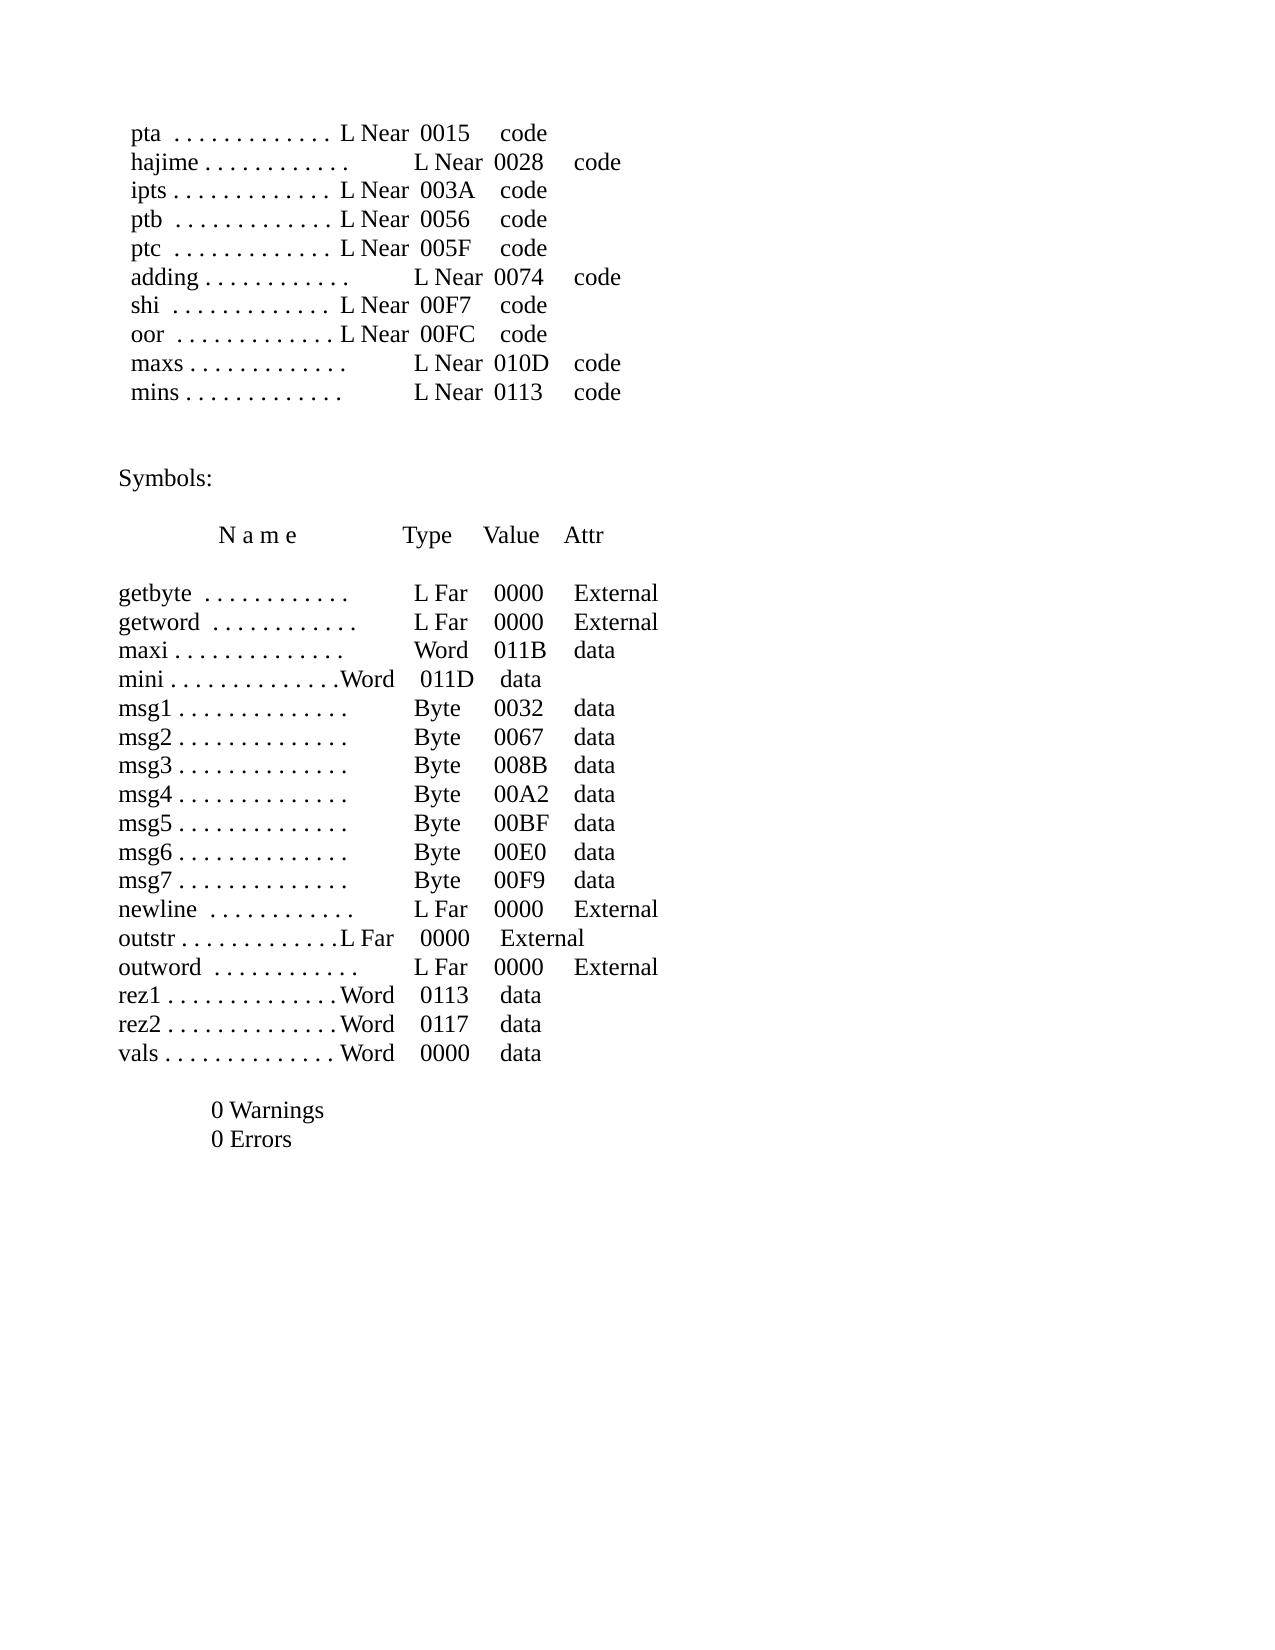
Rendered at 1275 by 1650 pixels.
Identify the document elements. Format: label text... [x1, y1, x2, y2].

text pta . . . . . . . . . . . . . L Near 0015 code [118, 118, 1157, 147]
text hajime . . . . . . . . . . . . L Near 0028 code [118, 147, 1157, 176]
text outword . . . . . . . . . . . . L Far 0000 External [118, 952, 1157, 981]
text msg6 . . . . . . . . . . . . . . Byte 00E0 data [118, 837, 1157, 866]
text msg2 . . . . . . . . . . . . . . Byte 0067 data [118, 722, 1157, 751]
text mini . . . . . . . . . . . . . . Word 011D data [118, 664, 1157, 693]
text Symbols: [118, 463, 1157, 492]
text msg4 . . . . . . . . . . . . . . Byte 00A2 data [118, 779, 1157, 808]
text N a m e Type Value Attr [118, 521, 1157, 549]
text msg1 . . . . . . . . . . . . . . Byte 0032 data [118, 693, 1157, 722]
text 0 Warnings [118, 1096, 1157, 1124]
text rez1 . . . . . . . . . . . . . . Word 0113 data [118, 981, 1157, 1009]
text newline . . . . . . . . . . . . L Far 0000 External [118, 894, 1157, 923]
text outstr . . . . . . . . . . . . . L Far 0000 External [118, 923, 1157, 952]
text vals . . . . . . . . . . . . . . Word 0000 data [118, 1038, 1157, 1067]
text maxs . . . . . . . . . . . . . L Near 010D code [118, 348, 1157, 377]
text mins . . . . . . . . . . . . . L Near 0113 code [118, 377, 1157, 406]
text msg5 . . . . . . . . . . . . . . Byte 00BF data [118, 808, 1157, 837]
text ipts . . . . . . . . . . . . . L Near 003A code [118, 176, 1157, 204]
text ptc . . . . . . . . . . . . . L Near 005F code [118, 233, 1157, 262]
text getword . . . . . . . . . . . . L Far 0000 External [118, 607, 1157, 636]
text maxi . . . . . . . . . . . . . . Word 011B data [118, 636, 1157, 664]
text getbyte . . . . . . . . . . . . L Far 0000 External [118, 578, 1157, 607]
text adding . . . . . . . . . . . . L Near 0074 code [118, 262, 1157, 291]
text shi . . . . . . . . . . . . . L Near 00F7 code [118, 291, 1157, 319]
text msg3 . . . . . . . . . . . . . . Byte 008B data [118, 751, 1157, 779]
text msg7 . . . . . . . . . . . . . . Byte 00F9 data [118, 866, 1157, 894]
text rez2 . . . . . . . . . . . . . . Word 0117 data [118, 1009, 1157, 1038]
text oor . . . . . . . . . . . . . L Near 00FC code [118, 319, 1157, 348]
text ptb . . . . . . . . . . . . . L Near 0056 code [118, 204, 1157, 233]
text 0 Errors [118, 1124, 1157, 1153]
